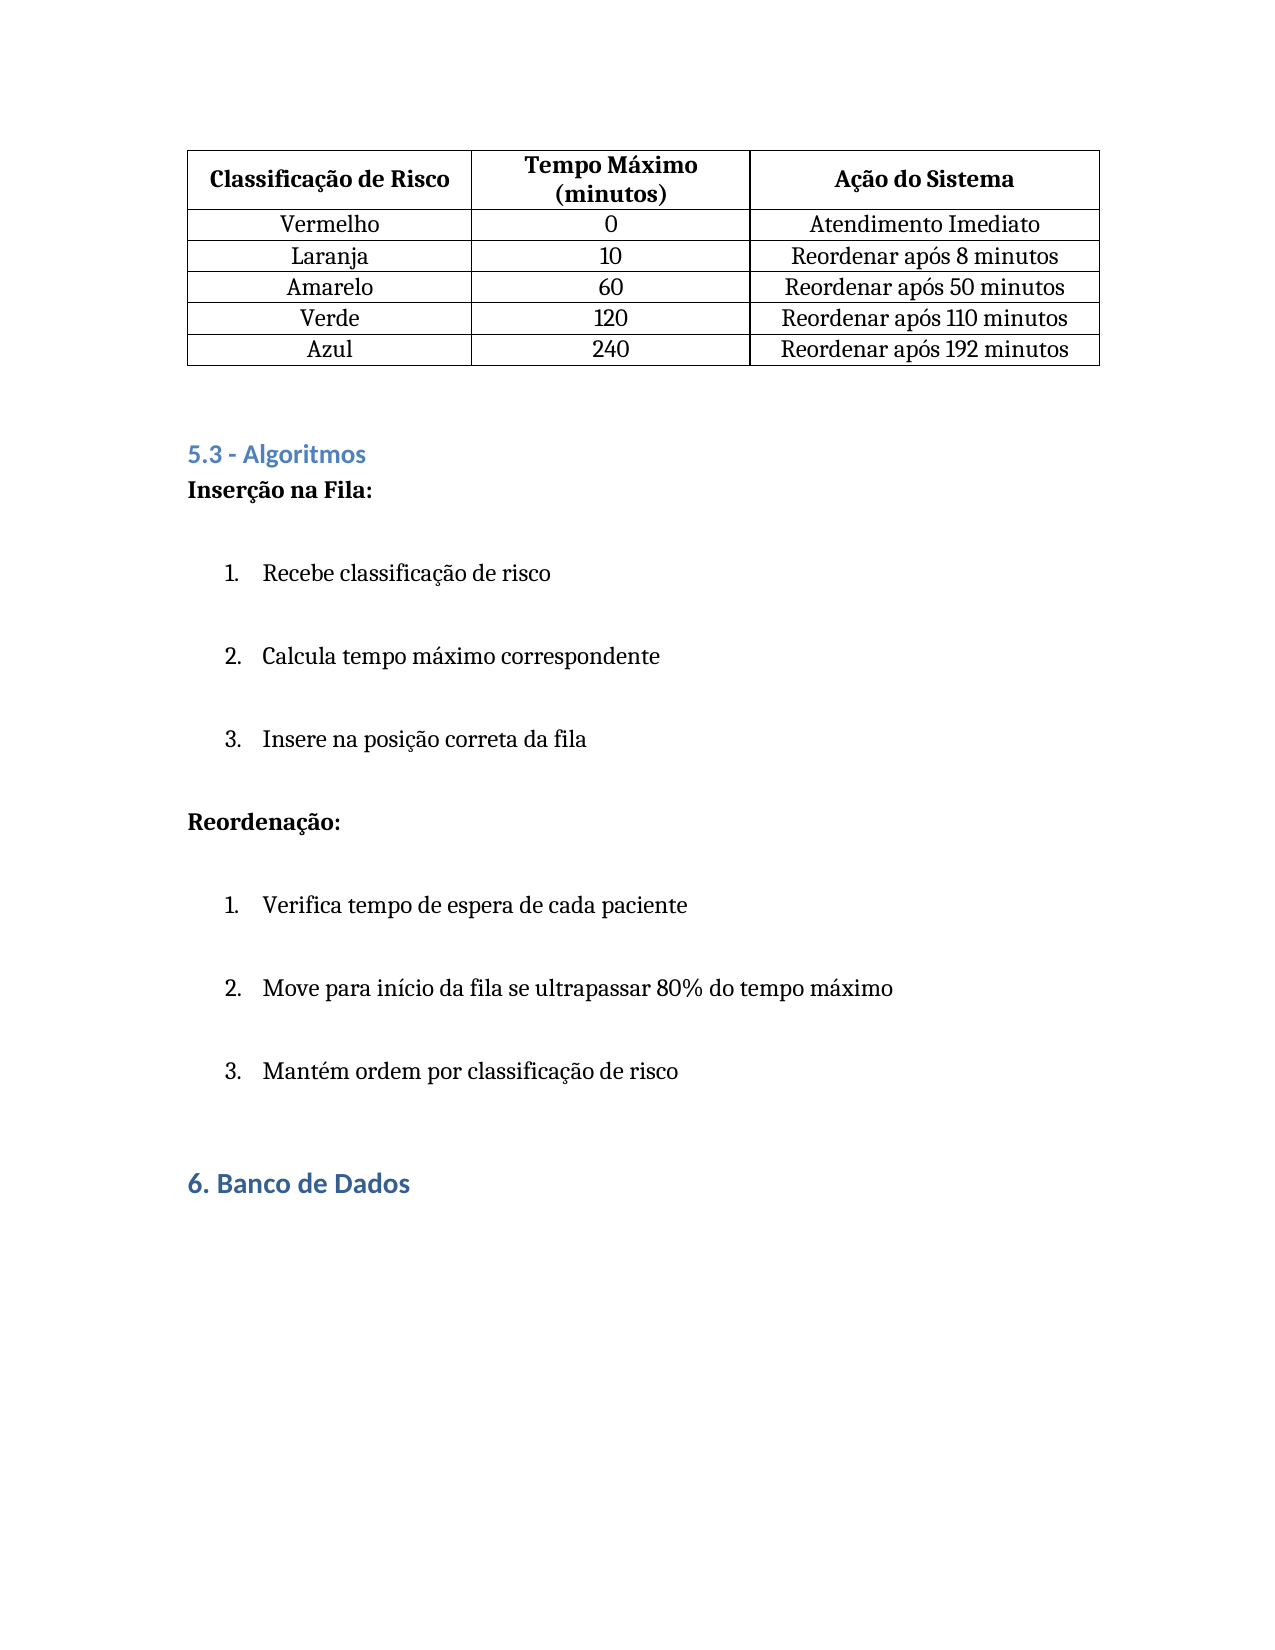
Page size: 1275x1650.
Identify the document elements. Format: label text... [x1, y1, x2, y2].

subtitle 6. Banco de Dados [187, 1165, 1087, 1200]
table_cell 240 [472, 335, 749, 365]
table_cell 0 [472, 210, 749, 240]
table_cell Verde [188, 303, 471, 333]
table_cell 60 [472, 272, 749, 302]
table_header Tempo Máximo (minutos) [472, 151, 749, 208]
table_header Classificação de Risco [188, 151, 471, 208]
table_cell Reordenar após 8 minutos [751, 241, 1099, 271]
table_header Ação do Sistema [751, 151, 1099, 208]
table_cell Atendimento Imediato [751, 210, 1099, 240]
list Mantém ordem por classificação de risco [225, 1057, 1087, 1086]
table_cell Azul [188, 335, 471, 365]
table_cell Reordenar após 110 minutos [751, 303, 1099, 333]
list Recebe classificação de risco [225, 559, 1087, 587]
subtitle 5.3 - Algoritmos [187, 438, 1087, 471]
table_cell Reordenar após 50 minutos [751, 272, 1099, 302]
table_cell Vermelho [188, 210, 471, 240]
list Move para início da fila se ultrapassar 80% do tempo máximo [225, 974, 1087, 1002]
text Inserção na Fila: [187, 476, 1087, 504]
table_cell Laranja [188, 241, 471, 271]
list Verifica tempo de espera de cada paciente [225, 891, 1087, 919]
table_cell 10 [472, 241, 749, 271]
text Reordenação: [187, 808, 1087, 836]
table_cell Amarelo [188, 272, 471, 302]
table_cell 120 [472, 303, 749, 333]
list Calcula tempo máximo correspondente [225, 642, 1087, 670]
table_cell Reordenar após 192 minutos [751, 335, 1099, 365]
list Insere na posição correta da fila [225, 725, 1087, 753]
